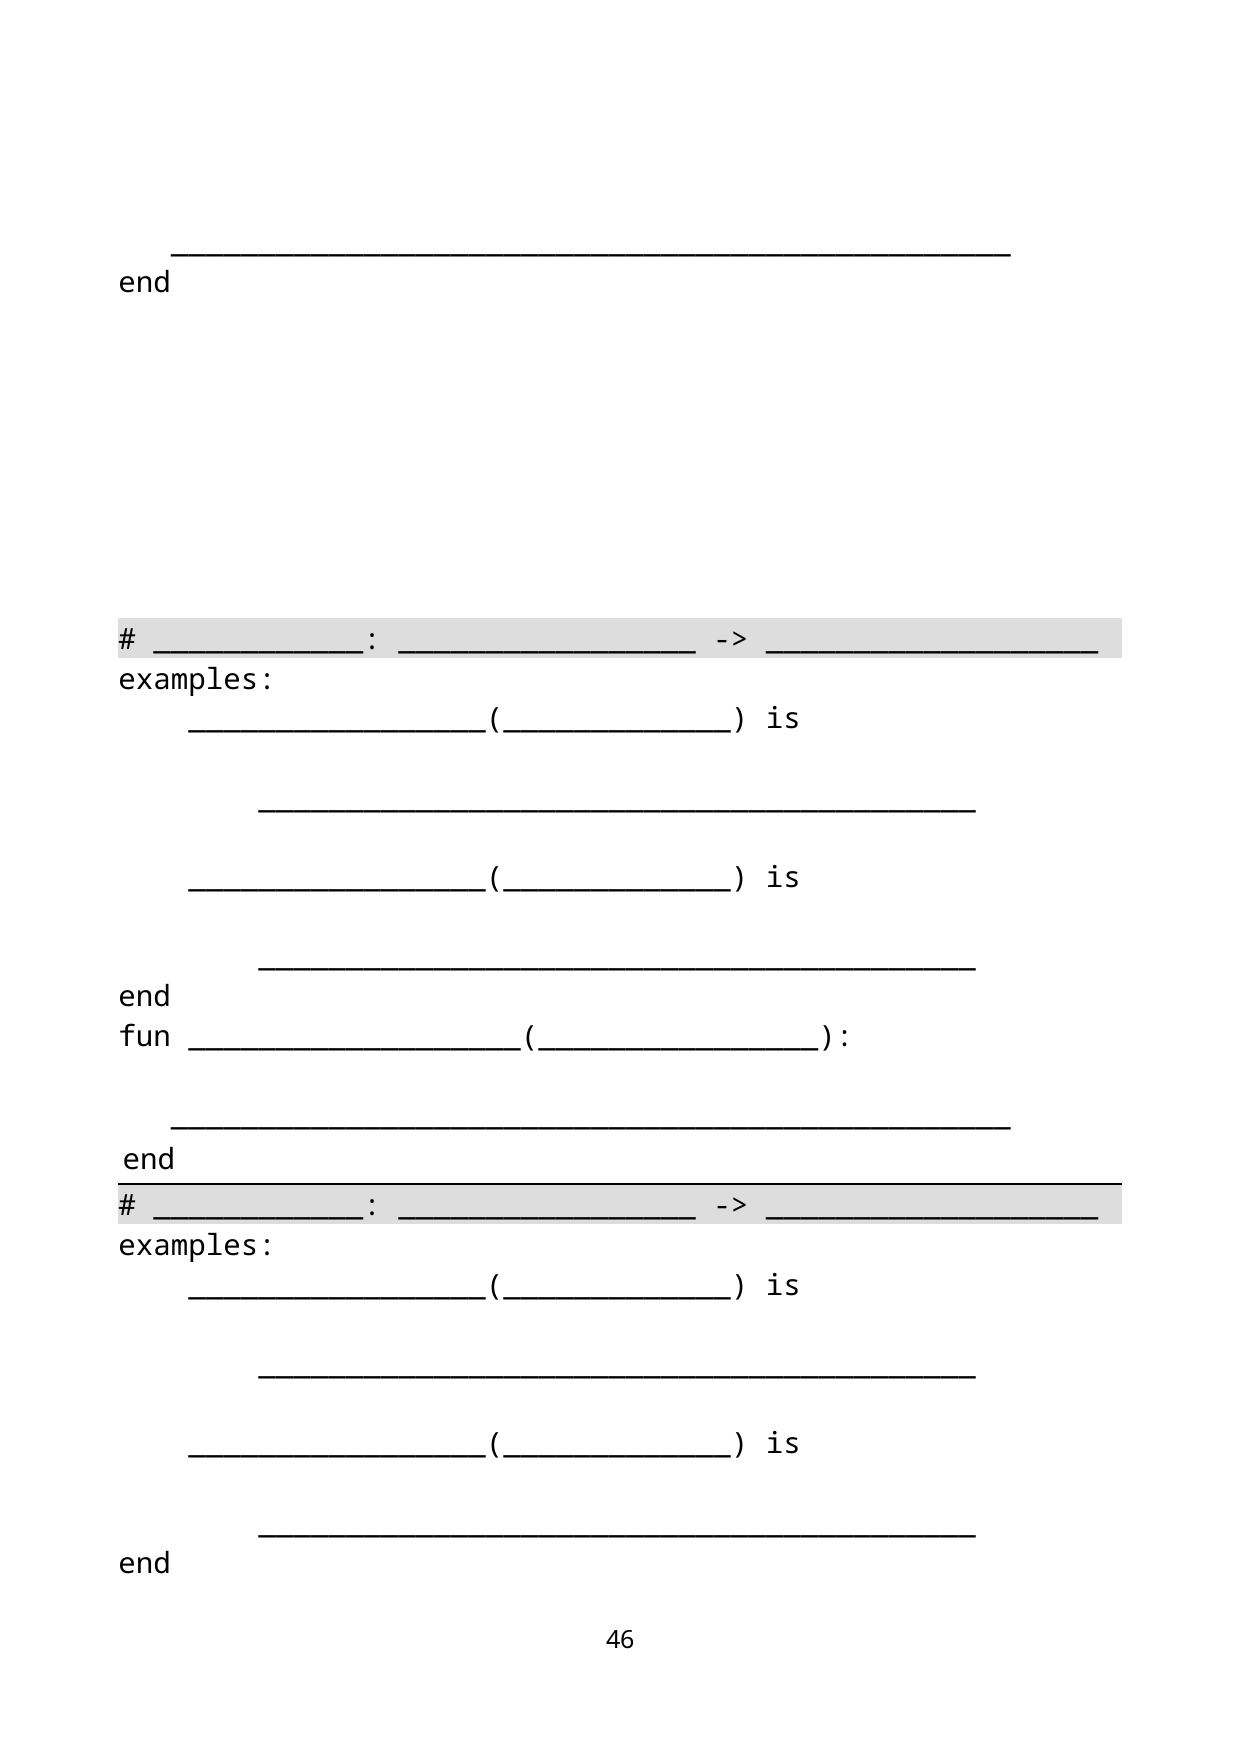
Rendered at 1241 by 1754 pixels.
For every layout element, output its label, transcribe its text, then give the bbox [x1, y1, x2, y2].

text # ____________: _________________ -> ___________________ [118, 1185, 1122, 1224]
text end [118, 261, 1122, 301]
text fun ___________________(________________): [118, 1015, 1122, 1055]
text _________________________________________ [118, 936, 1122, 975]
text end [118, 1542, 1122, 1582]
text ________________________________________________ [118, 221, 1122, 261]
text _________________________________________ [118, 1343, 1122, 1383]
text end [118, 975, 1122, 1015]
text examples: [118, 658, 1122, 698]
text _________________________________________ [118, 777, 1122, 817]
text end [118, 1134, 1122, 1183]
text _________________(_____________) is [118, 698, 1122, 737]
text _________________(_____________) is [118, 1264, 1122, 1304]
text # ____________: _________________ -> ___________________ [118, 618, 1122, 658]
text _________________________________________ [118, 1502, 1122, 1542]
text _________________(_____________) is [118, 1423, 1122, 1462]
text _________________(_____________) is [118, 856, 1122, 896]
text ________________________________________________ [118, 1094, 1122, 1134]
text examples: [118, 1224, 1122, 1264]
